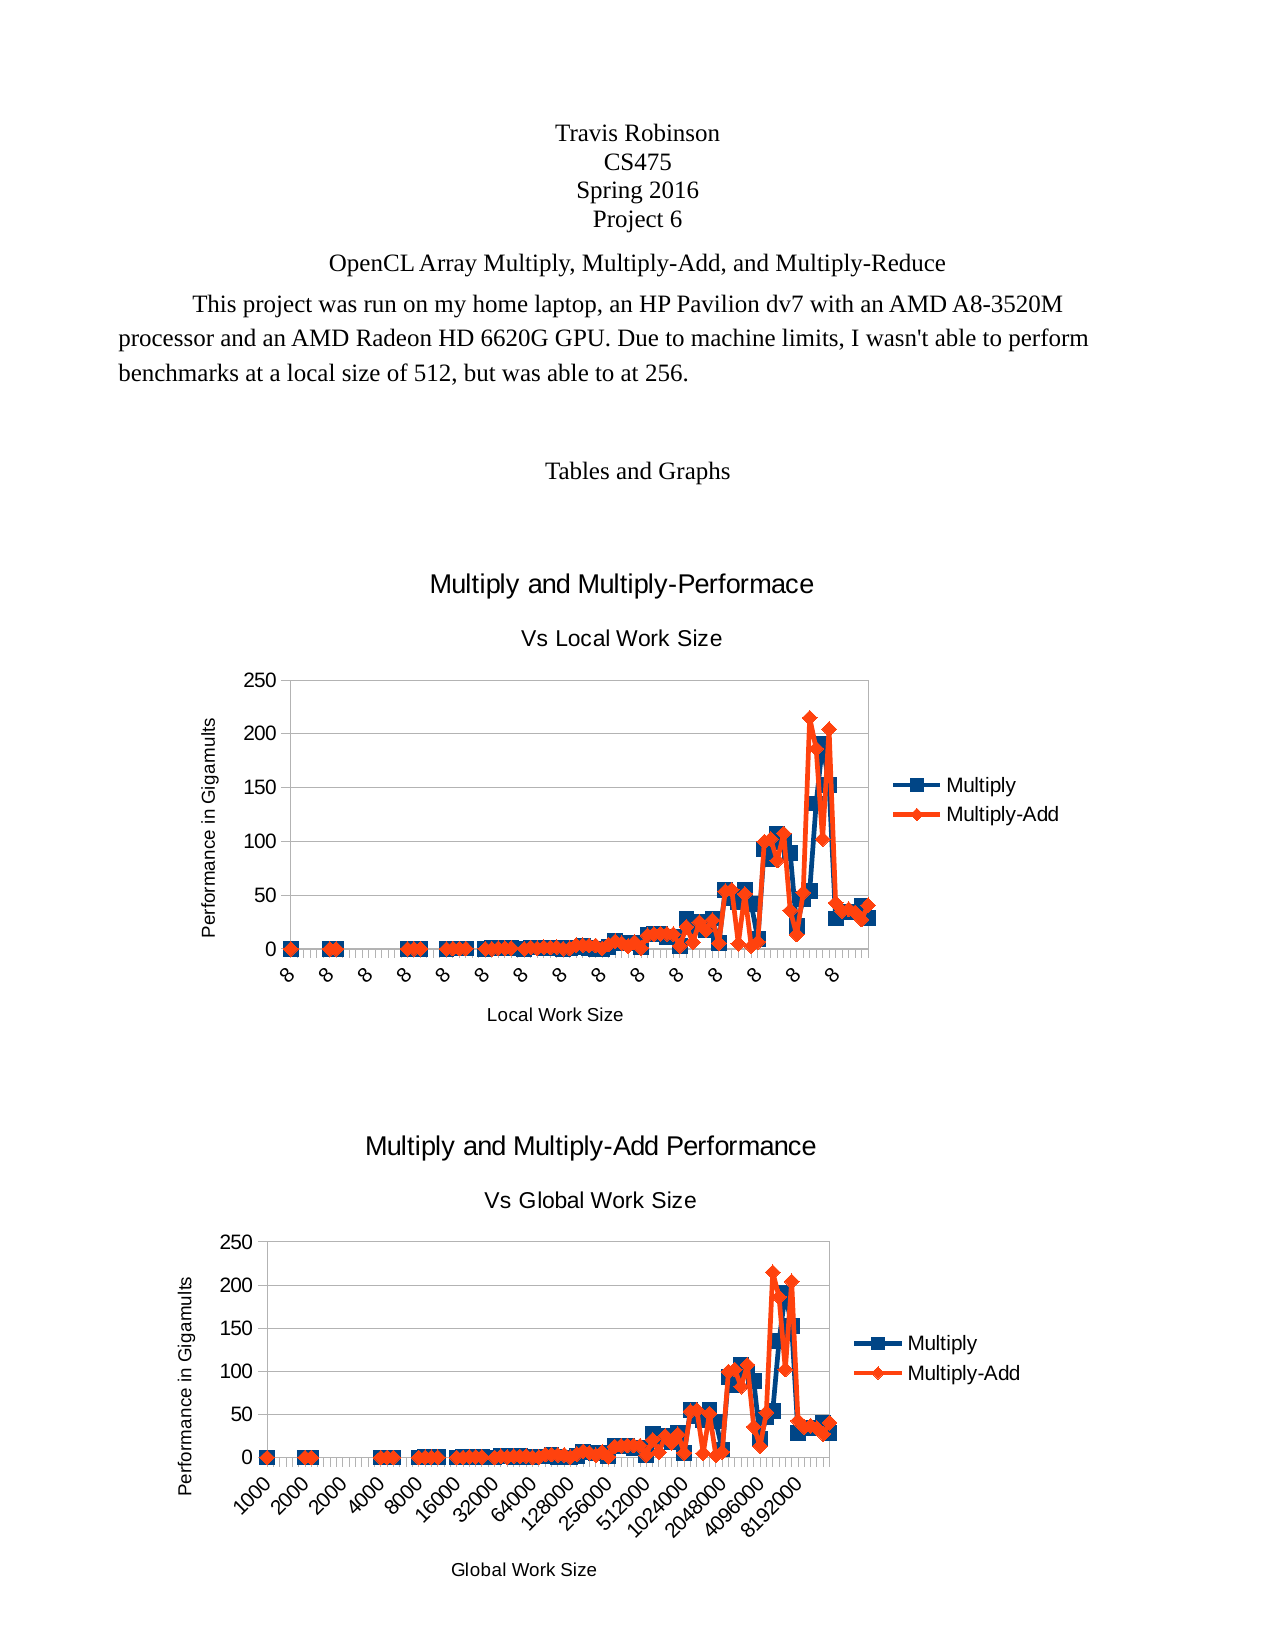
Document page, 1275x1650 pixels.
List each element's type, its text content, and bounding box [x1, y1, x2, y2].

text Travis Robinson [118, 118, 1157, 147]
text CS475 [118, 147, 1157, 176]
text Tables and Graphs [118, 456, 1157, 485]
subtitle OpenCL Array Multiply, Multiply-Add, and Multiply-Reduce [118, 248, 1157, 276]
text Project 6 [118, 204, 1157, 233]
text This project was run on my home laptop, an HP Pavilion dv7 with an AMD A8-3520M processor and an AMD Radeon HD 6620G GPU. Due to machine limits, I wasn't able to perform benchmarks at a local size of 512, but was able to at 256. [118, 289, 1157, 387]
text Spring 2016 [118, 176, 1157, 204]
